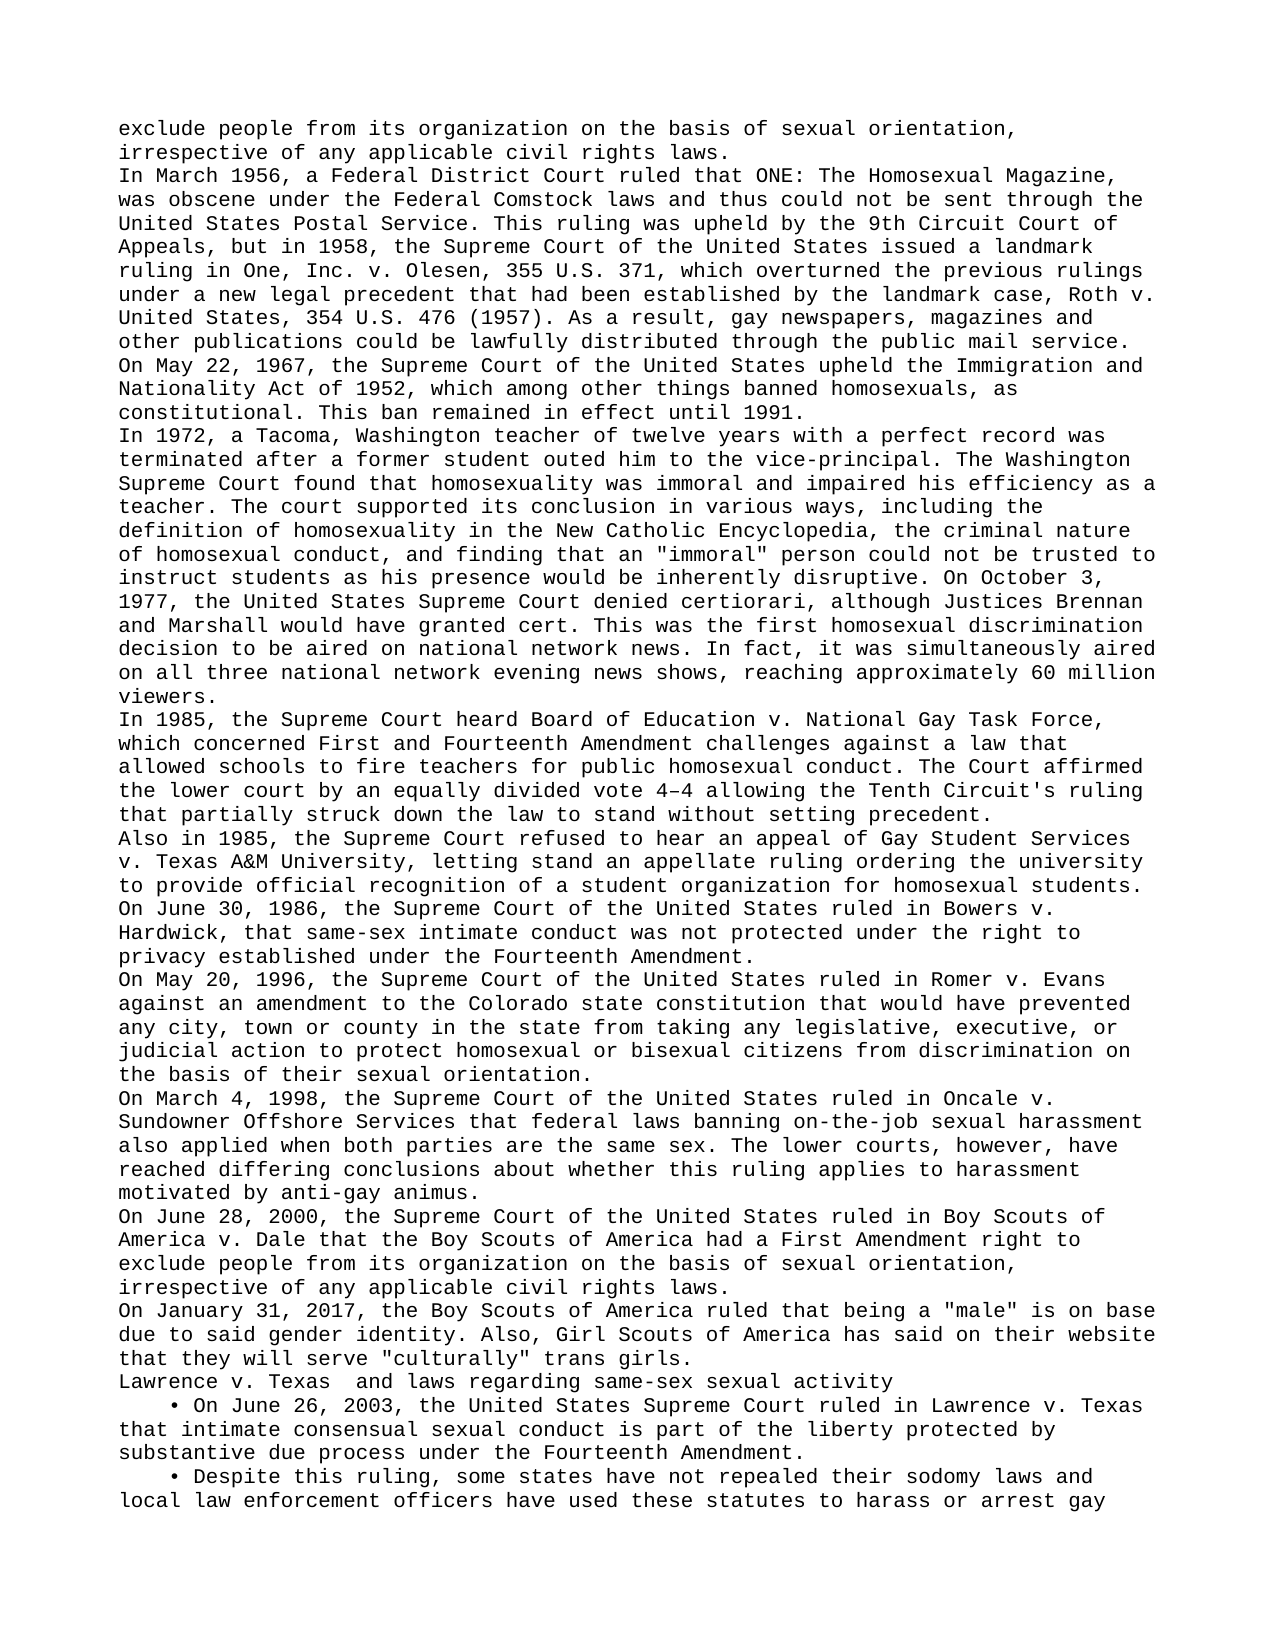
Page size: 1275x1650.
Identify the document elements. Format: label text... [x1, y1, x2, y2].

text exclude people from its organization on the basis of sexual orientation, irrespective of any applicable civil rights laws. [118, 118, 1157, 165]
text In 1972, a Tacoma, Washington teacher of twelve years with a perfect record was terminated after a former student outed him to the vice-principal. The Washington Supreme Court found that homosexuality was immoral and impaired his efficiency as a teacher. The court supported its conclusion in various ways, including the definition of homosexuality in the New Catholic Encyclopedia, the criminal nature of homosexual conduct, and finding that an "immoral" person could not be trusted to instruct students as his presence would be inherently disruptive. On October 3, 1977, the United States Supreme Court denied certiorari, although Justices Brennan and Marshall would have granted cert. This was the first homosexual discrimination decision to be aired on national network news. In fact, it was simultaneously aired on all three national network evening news shows, reaching approximately 60 million viewers. [118, 426, 1157, 709]
text On March 4, 1998, the Supreme Court of the United States ruled in Oncale v. Sundowner Offshore Services that federal laws banning on-the-job sexual harassment also applied when both parties are the same sex. The lower courts, however, have reached differing conclusions about whether this ruling applies to harassment motivated by anti-gay animus. [118, 1088, 1157, 1206]
text On June 28, 2000, the Supreme Court of the United States ruled in Boy Scouts of America v. Dale that the Boy Scouts of America had a First Amendment right to exclude people from its organization on the basis of sexual orientation, irrespective of any applicable civil rights laws. [118, 1206, 1157, 1300]
text On May 20, 1996, the Supreme Court of the United States ruled in Romer v. Evans against an amendment to the Colorado state constitution that would have prevented any city, town or county in the state from taking any legislative, executive, or judicial action to protect homosexual or bisexual citizens from discrimination on the basis of their sexual orientation. [118, 969, 1157, 1088]
text On January 31, 2017, the Boy Scouts of America ruled that being a "male" is on base due to said gender identity. Also, Girl Scouts of America has said on their website that they will serve "culturally" trans girls. [118, 1300, 1157, 1371]
text On May 22, 1967, the Supreme Court of the United States upheld the Immigration and Nationality Act of 1952, which among other things banned homosexuals, as constitutional. This ban remained in effect until 1991. [118, 354, 1157, 426]
text Lawrence v. Texas and laws regarding same-sex sexual activity [118, 1371, 1157, 1395]
text Also in 1985, the Supreme Court refused to hear an appeal of Gay Student Services v. Texas A&M University, letting stand an appellate ruling ordering the university to provide official recognition of a student organization for homosexual students. [118, 827, 1157, 898]
text In March 1956, a Federal District Court ruled that ONE: The Homosexual Magazine, was obscene under the Federal Comstock laws and thus could not be sent through the United States Postal Service. This ruling was upheld by the 9th Circuit Court of Appeals, but in 1958, the Supreme Court of the United States issued a landmark ruling in One, Inc. v. Olesen, 355 U.S. 371, which overturned the previous rulings under a new legal precedent that had been established by the landmark case, Roth v. United States, 354 U.S. 476 (1957). As a result, gay newspapers, magazines and other publications could be lawfully distributed through the public mail service. [118, 165, 1157, 354]
text • Despite this ruling, some states have not repealed their sodomy laws and local law enforcement officers have used these statutes to harass or arrest gay [118, 1466, 1157, 1513]
text • On June 26, 2003, the United States Supreme Court ruled in Lawrence v. Texas that intimate consensual sexual conduct is part of the liberty protected by substantive due process under the Fourteenth Amendment. [118, 1395, 1157, 1466]
text On June 30, 1986, the Supreme Court of the United States ruled in Bowers v. Hardwick, that same-sex intimate conduct was not protected under the right to privacy established under the Fourteenth Amendment. [118, 898, 1157, 969]
text In 1985, the Supreme Court heard Board of Education v. National Gay Task Force, which concerned First and Fourteenth Amendment challenges against a law that allowed schools to fire teachers for public homosexual conduct. The Court affirmed the lower court by an equally divided vote 4–4 allowing the Tenth Circuit's ruling that partially struck down the law to stand without setting precedent. [118, 709, 1157, 827]
